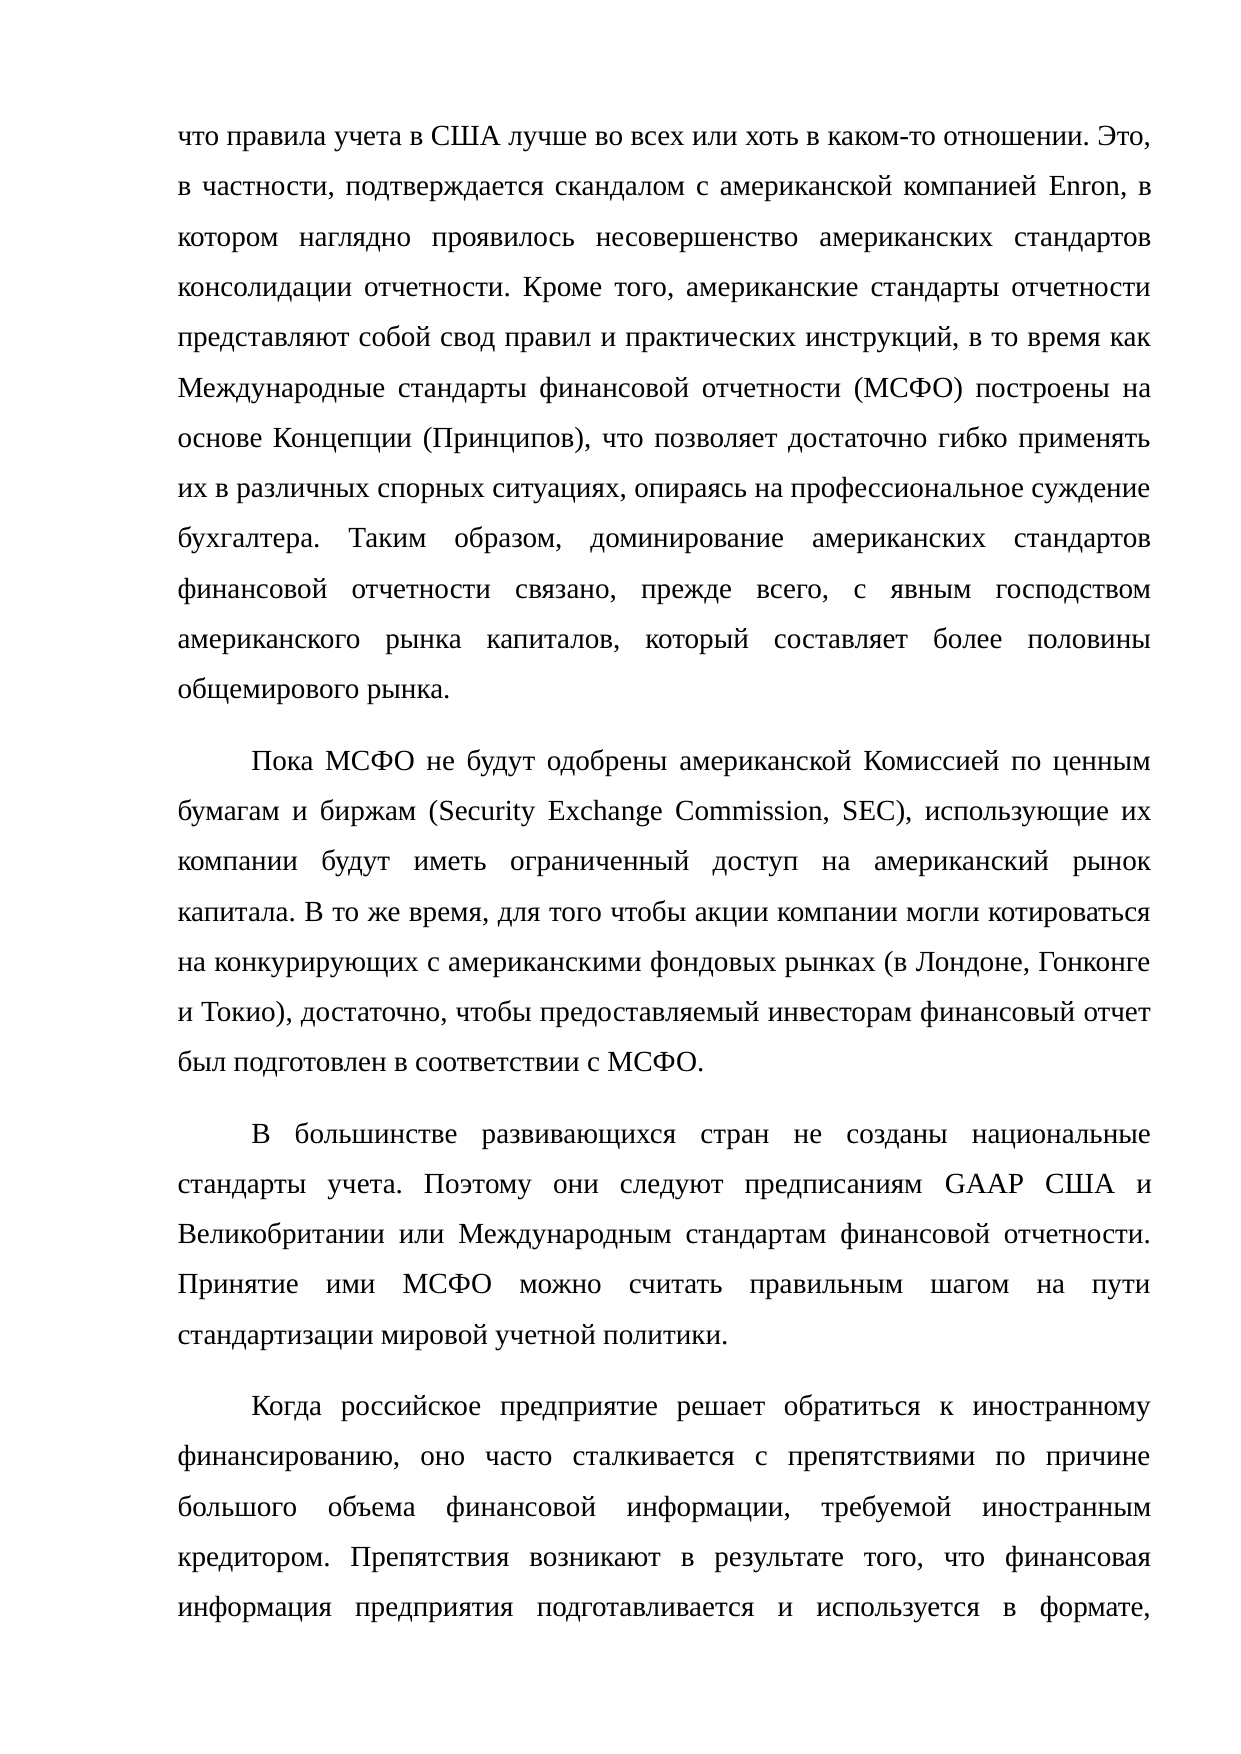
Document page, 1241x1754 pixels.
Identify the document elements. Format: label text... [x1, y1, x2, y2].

text что правила учета в США лучше во всех или хоть в каком-то отношении. Это, в частности, подтверждается скандалом с американской компанией Enron, в котором наглядно проявилось несовершенство американских стандартов консолидации отчетности. Кроме того, американские стандарты отчетности представляют собой свод правил и практических инструкций, в то время как Международные стандарты финансовой отчетности (МСФО) построены на основе Концепции (Принципов), что позволяет достаточно гибко применять их в различных спорных ситуациях, опираясь на профессиональное суждение бухгалтера. Таким образом, доминирование американских стандартов финансовой отчетности связано, прежде всего, с явным господством американского рынка капиталов, который составляет более половины общемирового рынка. [177, 118, 1152, 705]
text Когда российское предприятие решает обратиться к иностранному финансированию, оно часто сталкивается с препятствиями по причине большого объема финансовой информации, требуемой иностранным кредитором. Препятствия возникают в результате того, что финансовая информация предприятия подготавливается и используется в формате, [177, 1388, 1152, 1623]
text Пока МСФО не будут одобрены американской Комиссией по ценным бумагам и биржам (Security Exchange Commission, SEC), использующие их компании будут иметь ограниченный доступ на американский рынок капитала. В то же время, для того чтобы акции компании могли котироваться на конкурирующих с американскими фондовых рынках (в Лондоне, Гонконге и Токио), достаточно, чтобы предоставляемый инвесторам финансовый отчет был подготовлен в соответствии с МСФО. [177, 743, 1152, 1078]
text В большинстве развивающихся стран не созданы национальные стандарты учета. Поэтому они следуют предписаниям GAAP США и Великобритании или Международным стандартам финансовой отчетности. Принятие ими МСФО можно считать правильным шагом на пути стандартизации мировой учетной политики. [177, 1116, 1152, 1351]
